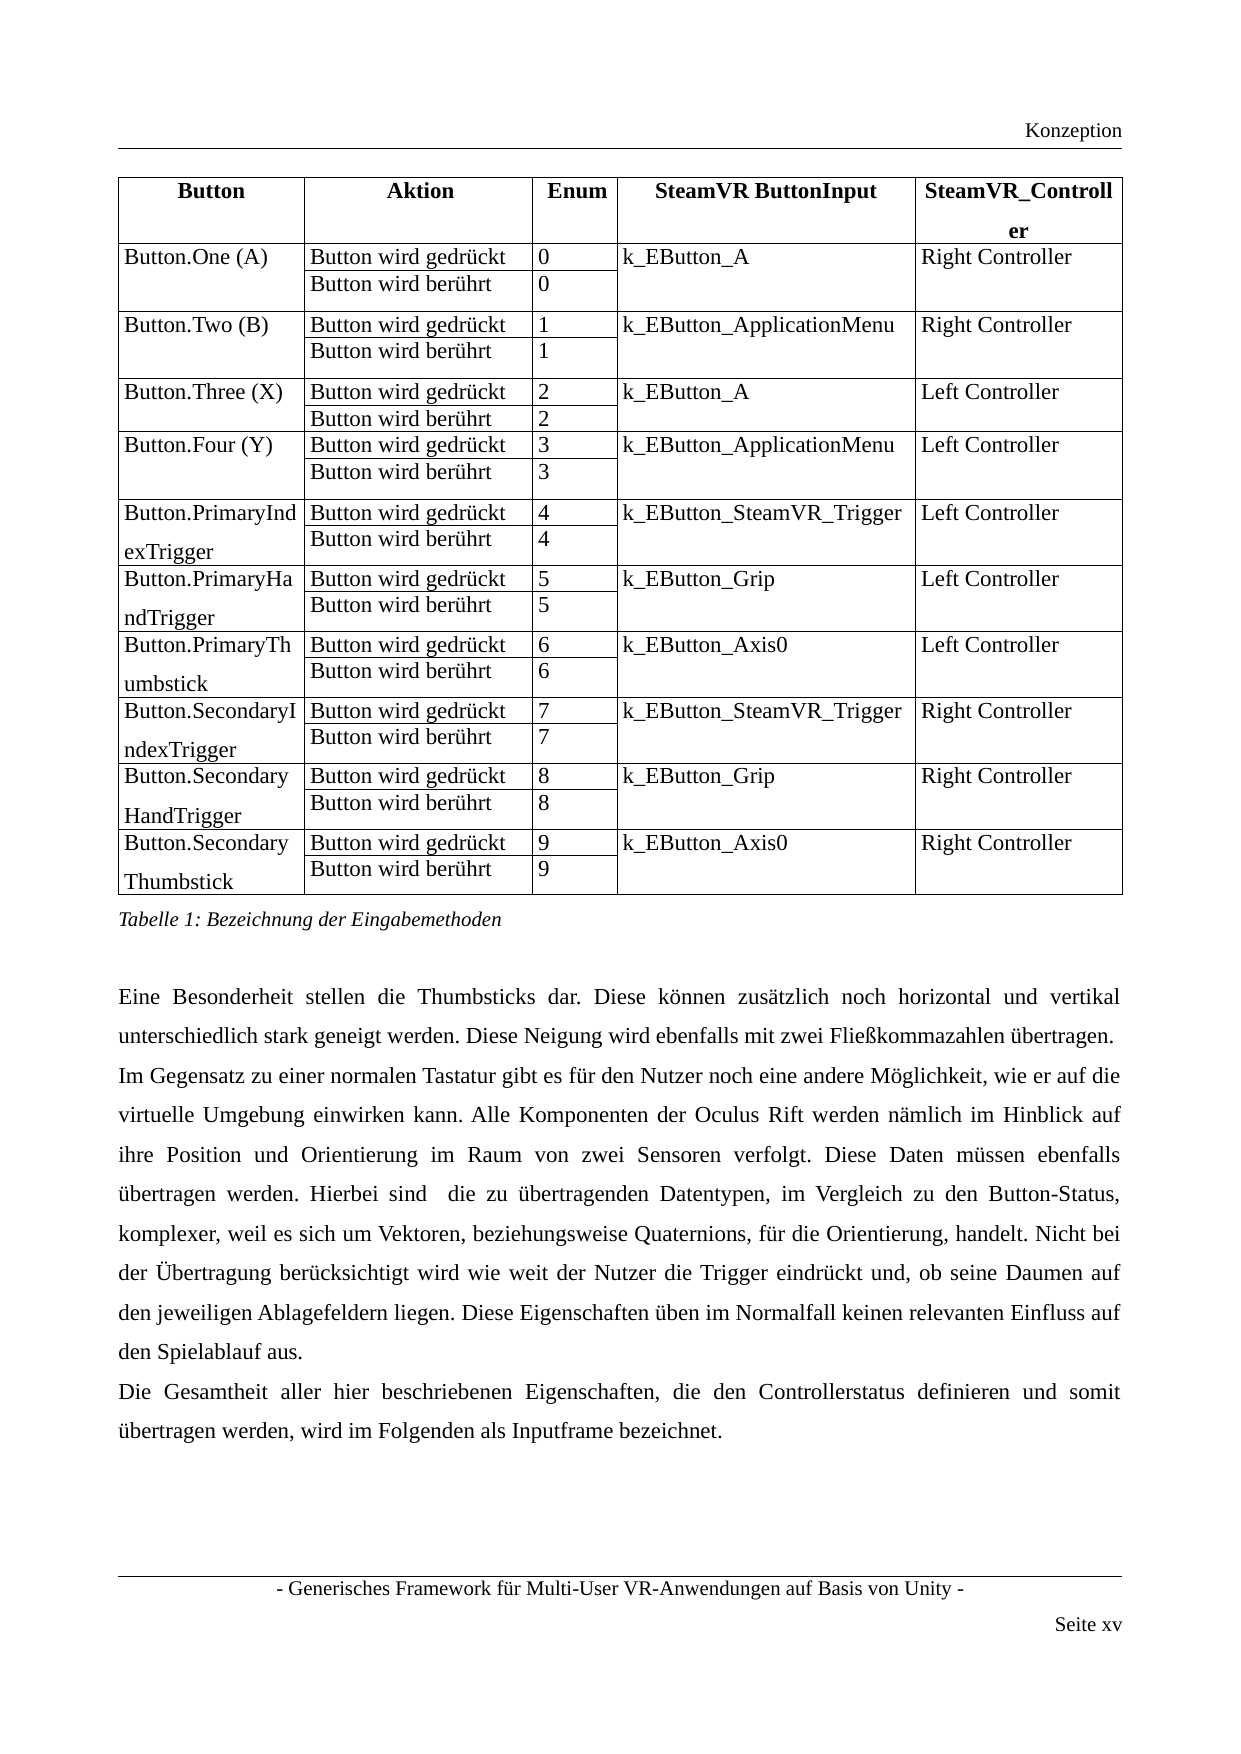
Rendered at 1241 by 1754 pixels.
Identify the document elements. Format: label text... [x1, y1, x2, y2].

text Die Gesamtheit aller hier beschriebenen Eigenschaften, die den Controllerstatus definieren und somit übertragen werden, wird im Folgenden als Inputframe bezeichnet. [118, 1378, 1122, 1444]
table_cell Left Controller [916, 566, 1122, 631]
table_cell 2 [533, 379, 617, 405]
text Im Gegensatz zu einer normalen Tastatur gibt es für den Nutzer noch eine andere Möglichkeit, wie er auf die virtuelle Umgebung einwirken kann. Alle Komponenten der Oculus Rift werden nämlich im Hinblick auf ihre Position und Orientierung im Raum von zwei Sensoren verfolgt. Diese Daten müssen ebenfalls übertragen werden. Hierbei sind die zu übertragenden Datentypen, im Vergleich zu den Button-Status, komplexer, weil es sich um Vektoren, beziehungsweise Quaternions, für die Orientierung, handelt. Nicht bei der Übertragung berücksichtigt wird wie weit der Nutzer die Trigger eindrückt und, ob seine Daumen auf den jeweiligen Ablagefeldern liegen. Diese Eigenschaften üben im Normalfall keinen relevanten Einfluss auf den Spielablauf aus. [118, 1062, 1122, 1365]
table_cell Right Controller [916, 698, 1122, 762]
table_cell 6 [533, 658, 617, 697]
table_cell 5 [533, 592, 617, 631]
table_cell Button.PrimaryIndexTrigger [119, 500, 304, 565]
table_cell k_EButton_A [618, 244, 915, 311]
table_header Aktion [305, 178, 532, 243]
text Eine Besonderheit stellen die Thumbsticks dar. Diese können zusätzlich noch horizontal und vertikal unterschiedlich stark geneigt werden. Diese Neigung wird ebenfalls mit zwei Fließkommazahlen übertragen. [118, 983, 1122, 1049]
table_cell Button wird berührt [305, 592, 532, 631]
table_cell Button.PrimaryThumbstick [119, 632, 304, 697]
table_cell Button wird berührt [305, 406, 532, 431]
table_cell Button.Four (Y) [119, 432, 304, 499]
table_cell Button wird berührt [305, 790, 532, 828]
table_cell Button wird gedrückt [305, 566, 532, 591]
table_cell 4 [533, 500, 617, 525]
table_header SteamVR_Controller [916, 178, 1122, 243]
table_cell Button wird gedrückt [305, 500, 532, 525]
table_header SteamVR ButtonInput [618, 178, 915, 243]
table_cell Button wird berührt [305, 338, 532, 378]
table_cell 5 [533, 566, 617, 591]
table_cell Button wird berührt [305, 658, 532, 697]
table_cell Button wird gedrückt [305, 379, 532, 405]
table_cell Button wird gedrückt [305, 830, 532, 855]
table_cell 8 [533, 790, 617, 828]
table_cell 7 [533, 698, 617, 723]
table_cell Button wird berührt [305, 526, 532, 565]
table_cell Left Controller [916, 632, 1122, 697]
table_cell Left Controller [916, 379, 1122, 431]
table_cell Right Controller [916, 764, 1122, 828]
table_cell Button wird gedrückt [305, 764, 532, 789]
table_cell 0 [533, 244, 617, 269]
table_cell Button wird berührt [305, 271, 532, 311]
table_cell Right Controller [916, 830, 1122, 894]
table_cell Right Controller [916, 244, 1122, 311]
table_cell 0 [533, 271, 617, 311]
table_cell k_EButton_Grip [618, 764, 915, 828]
table_cell Button.Two (B) [119, 312, 304, 378]
table_cell k_EButton_Grip [618, 566, 915, 631]
table_cell 2 [533, 406, 617, 431]
table_cell Button.PrimaryHandTrigger [119, 566, 304, 631]
table_cell Left Controller [916, 500, 1122, 565]
table_cell Button wird gedrückt [305, 432, 532, 458]
table_cell 3 [533, 432, 617, 458]
table_cell k_EButton_A [618, 379, 915, 431]
table_cell k_EButton_SteamVR_Trigger [618, 698, 915, 762]
table_cell 3 [533, 459, 617, 499]
table_cell Button wird gedrückt [305, 632, 532, 657]
table_cell 8 [533, 764, 617, 789]
table_cell 9 [533, 856, 617, 894]
table_cell 1 [533, 312, 617, 337]
table_cell Left Controller [916, 432, 1122, 499]
table_cell k_EButton_SteamVR_Trigger [618, 500, 915, 565]
table_cell Button.SecondaryIndexTrigger [119, 698, 304, 762]
table_header Button [119, 178, 304, 243]
table_cell k_EButton_ApplicationMenu [618, 432, 915, 499]
table_cell 1 [533, 338, 617, 378]
table_cell Button wird gedrückt [305, 244, 532, 269]
table_cell Button wird gedrückt [305, 698, 532, 723]
table_cell k_EButton_Axis0 [618, 830, 915, 894]
table_cell Button.SecondaryHandTrigger [119, 764, 304, 828]
table_cell Button.SecondaryThumbstick [119, 830, 304, 894]
table_cell Button wird berührt [305, 856, 532, 894]
table_cell Button.Three (X) [119, 379, 304, 431]
table_cell Button wird berührt [305, 459, 532, 499]
text Tabelle 1: Bezeichnung der Eingabemethoden [118, 907, 1122, 931]
table_cell Right Controller [916, 312, 1122, 378]
table_cell Button wird berührt [305, 724, 532, 762]
table_cell k_EButton_ApplicationMenu [618, 312, 915, 378]
table_cell Button.One (A) [119, 244, 304, 311]
table_cell Button wird gedrückt [305, 312, 532, 337]
table_cell 9 [533, 830, 617, 855]
table_cell 4 [533, 526, 617, 565]
table_header Enum [533, 178, 617, 243]
table_cell 7 [533, 724, 617, 762]
table_cell 6 [533, 632, 617, 657]
table_cell k_EButton_Axis0 [618, 632, 915, 697]
